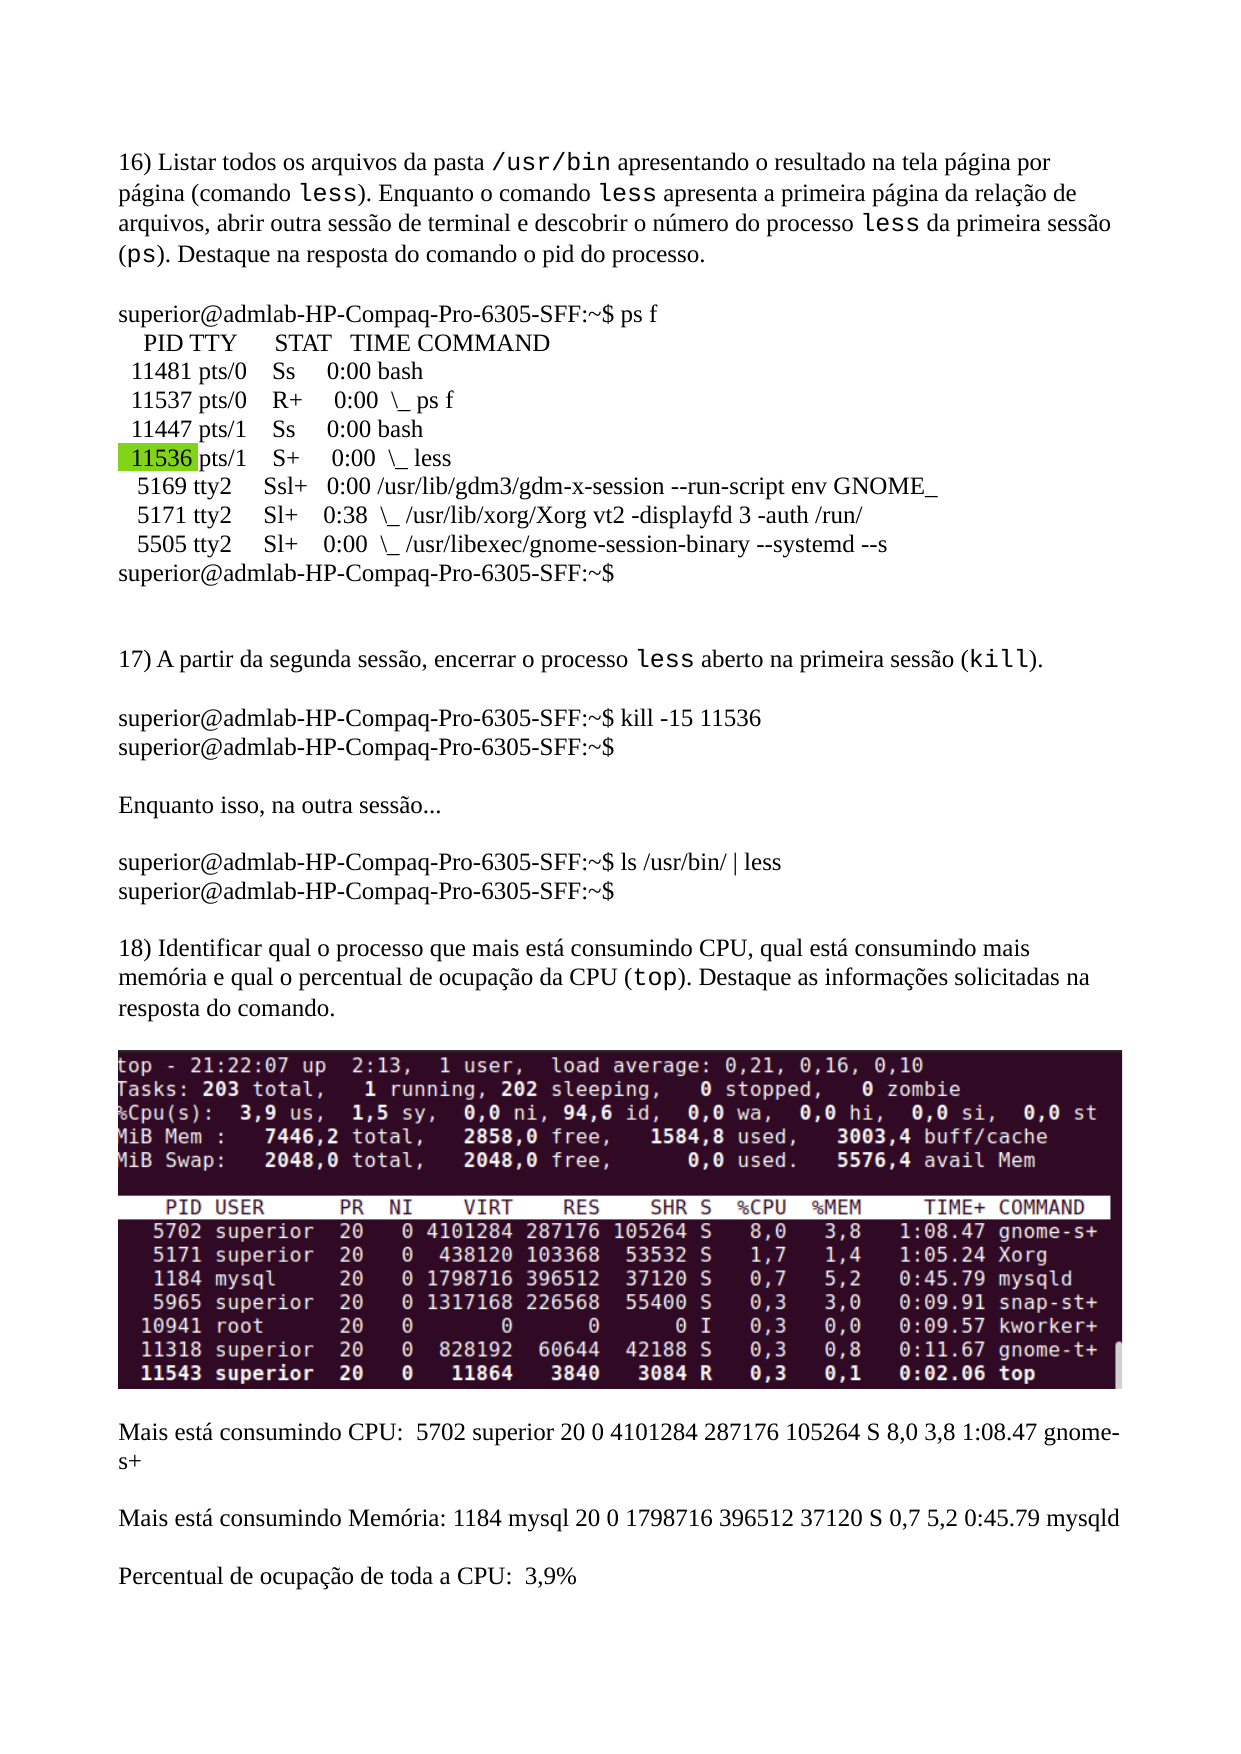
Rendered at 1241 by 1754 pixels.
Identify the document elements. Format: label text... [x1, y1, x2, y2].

text superior@admlab-HP-Compaq-Pro-6305-SFF:~$ [118, 558, 1122, 586]
text 11537 pts/0 R+ 0:00 \_ ps f [118, 385, 1122, 414]
text PID TTY STAT TIME COMMAND [118, 328, 1122, 356]
text Enquanto isso, na outra sessão... [118, 790, 1122, 818]
text Mais está consumindo CPU: 5702 superior 20 0 4101284 287176 105264 S 8,0 3,8 1:08.47 gnome-s+ [118, 1417, 1122, 1475]
text 11447 pts/1 Ss 0:00 bash [118, 414, 1122, 443]
text superior@admlab-HP-Compaq-Pro-6305-SFF:~$ ps f [118, 299, 1122, 328]
text 5169 tty2 Ssl+ 0:00 /usr/lib/gdm3/gdm-x-session --run-script env GNOME_ [118, 471, 1122, 500]
text Mais está consumindo Memória: 1184 mysql 20 0 1798716 396512 37120 S 0,7 5,2 0:45.79 mysqld [118, 1503, 1122, 1532]
text superior@admlab-HP-Compaq-Pro-6305-SFF:~$ ls /usr/bin/ | less [118, 847, 1122, 876]
picture [118, 1050, 1123, 1389]
text 18) Identificar qual o processo que mais está consumindo CPU, qual está consumindo mais memória e qual o percentual de ocupação da CPU (top). Destaque as informações solicitadas na resposta do comando. [118, 933, 1122, 1022]
text 5171 tty2 Sl+ 0:38 \_ /usr/lib/xorg/Xorg vt2 -displayfd 3 -auth /run/ [118, 500, 1122, 529]
text 11536 pts/1 S+ 0:00 \_ less [118, 443, 1122, 471]
text superior@admlab-HP-Compaq-Pro-6305-SFF:~$ kill -15 11536 [118, 703, 1122, 732]
text superior@admlab-HP-Compaq-Pro-6305-SFF:~$ [118, 732, 1122, 761]
text 16) Listar todos os arquivos da pasta /usr/bin apresentando o resultado na tela página por página (comando less). Enquanto o comando less apresenta a primeira página da relação de arquivos, abrir outra sessão de terminal e descobrir o número do processo less da primeira sessão (ps). Destaque na resposta do comando o pid do processo. [118, 147, 1122, 270]
text 5505 tty2 Sl+ 0:00 \_ /usr/libexec/gnome-session-binary --systemd --s [118, 529, 1122, 558]
text superior@admlab-HP-Compaq-Pro-6305-SFF:~$ [118, 876, 1122, 905]
text 17) A partir da segunda sessão, encerrar o processo less aberto na primeira sessão (kill). [118, 644, 1122, 675]
text Percentual de ocupação de toda a CPU: 3,9% [118, 1561, 1122, 1590]
text 11481 pts/0 Ss 0:00 bash [118, 356, 1122, 385]
